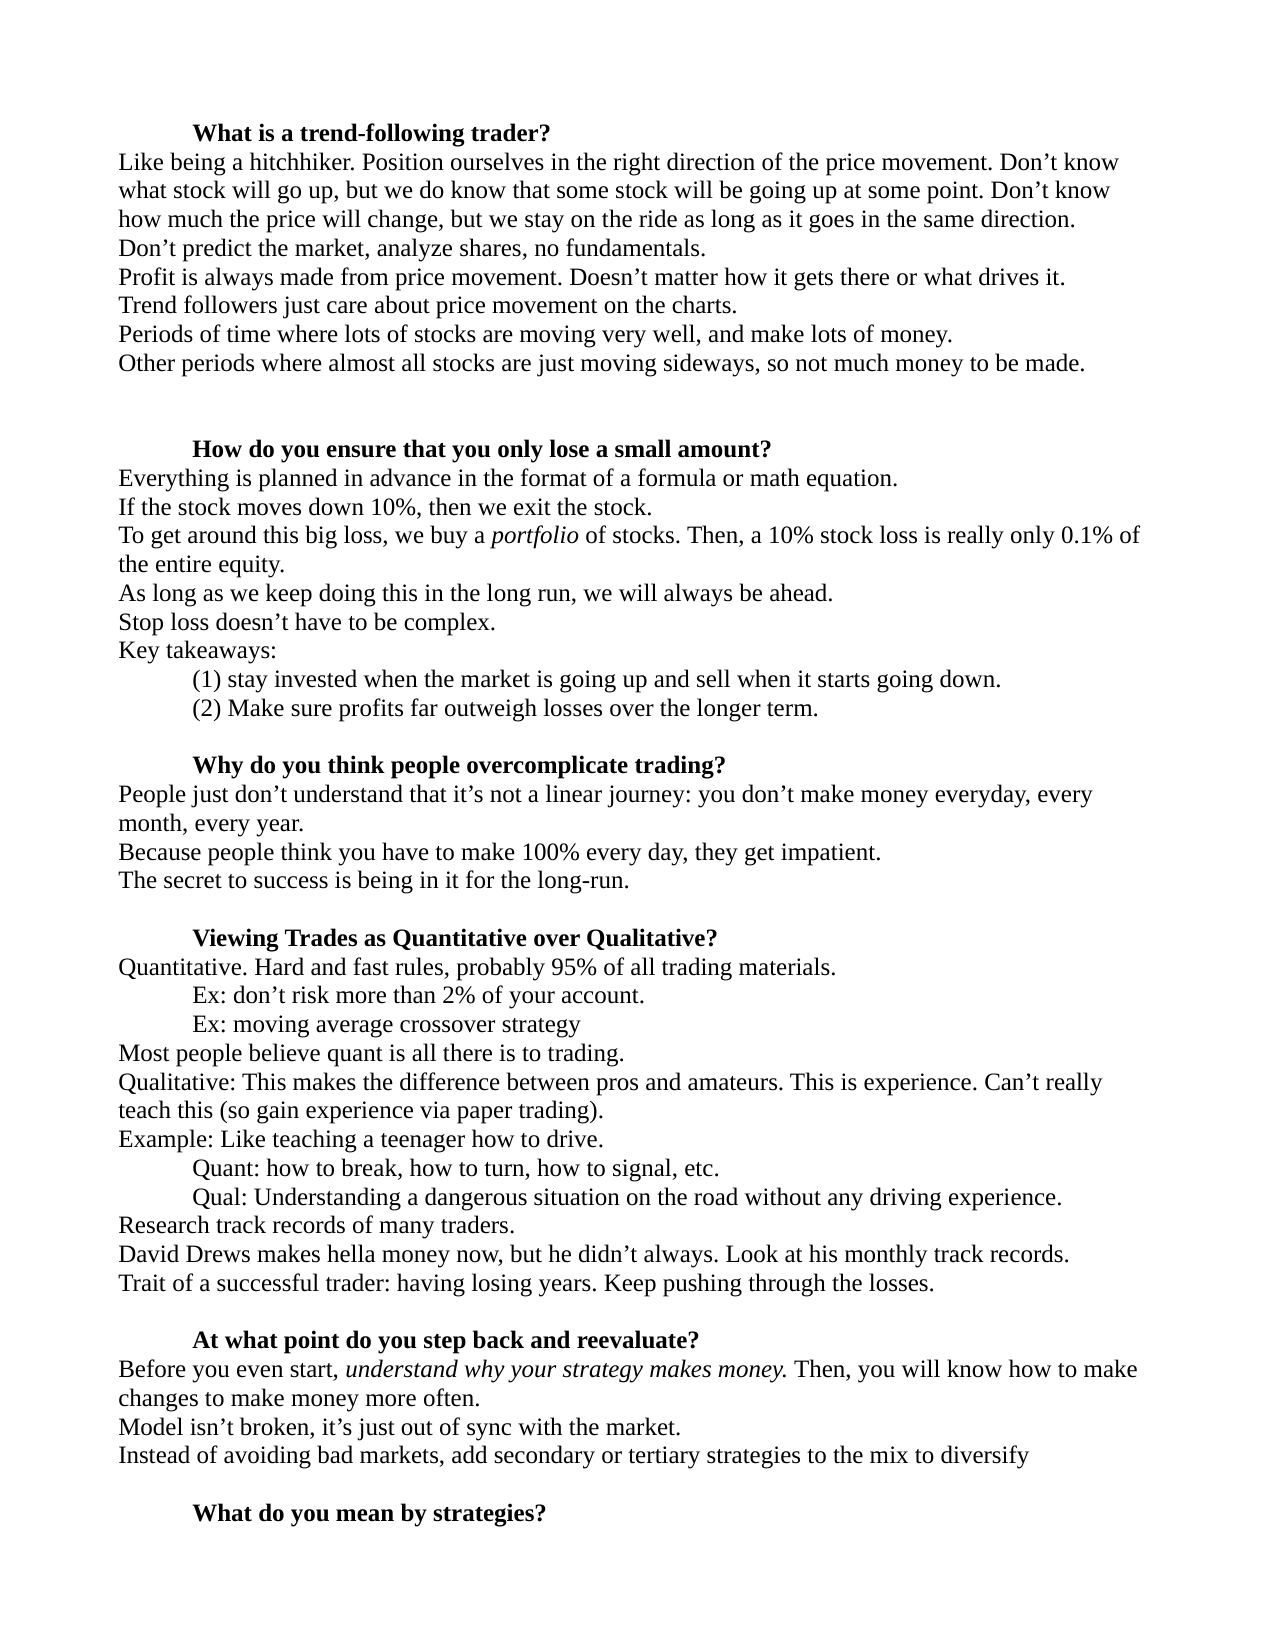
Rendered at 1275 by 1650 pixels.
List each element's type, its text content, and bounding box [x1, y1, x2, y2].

text At what point do you step back and reevaluate? [118, 1326, 1157, 1354]
text Trend followers just care about price movement on the charts. [118, 291, 1157, 319]
text Model isn’t broken, it’s just out of sync with the market. [118, 1412, 1157, 1441]
text Ex: don’t risk more than 2% of your account. [118, 981, 1157, 1009]
text The secret to success is being in it for the long-run. [118, 866, 1157, 894]
text Example: Like teaching a teenager how to drive. [118, 1124, 1157, 1153]
text Research track records of many traders. [118, 1211, 1157, 1239]
text (2) Make sure profits far outweigh losses over the longer term. [118, 693, 1157, 722]
text Qualitative: This makes the difference between pros and amateurs. This is experience. Can’t really teach this (so gain experience via paper trading). [118, 1067, 1157, 1124]
text People just don’t understand that it’s not a linear journey: you don’t make money everyday, every month, every year. [118, 779, 1157, 837]
text What is a trend-following trader? [118, 118, 1157, 147]
text Trait of a successful trader: having losing years. Keep pushing through the losses. [118, 1268, 1157, 1297]
text Viewing Trades as Quantitative over Qualitative? [118, 923, 1157, 952]
text Profit is always made from price movement. Doesn’t matter how it gets there or what drives it. [118, 262, 1157, 291]
text Everything is planned in advance in the format of a formula or math equation. [118, 463, 1157, 492]
text Quant: how to break, how to turn, how to signal, etc. [118, 1153, 1157, 1182]
text (1) stay invested when the market is going up and sell when it starts going down. [118, 664, 1157, 693]
text How do you ensure that you only lose a small amount? [118, 434, 1157, 463]
text Ex: moving average crossover strategy [118, 1009, 1157, 1038]
text Key takeaways: [118, 636, 1157, 664]
text Qual: Understanding a dangerous situation on the road without any driving experience. [118, 1182, 1157, 1211]
text Stop loss doesn’t have to be complex. [118, 607, 1157, 636]
text Why do you think people overcomplicate trading? [118, 751, 1157, 779]
text As long as we keep doing this in the long run, we will always be ahead. [118, 578, 1157, 607]
text Quantitative. Hard and fast rules, probably 95% of all trading materials. [118, 952, 1157, 981]
text If the stock moves down 10%, then we exit the stock. [118, 492, 1157, 521]
text Other periods where almost all stocks are just moving sideways, so not much money to be made. [118, 348, 1157, 377]
text What do you mean by strategies? [118, 1498, 1157, 1527]
text Before you even start, understand why your strategy makes money. Then, you will know how to make changes to make money more often. [118, 1354, 1157, 1412]
text Because people think you have to make 100% every day, they get impatient. [118, 837, 1157, 866]
text Don’t predict the market, analyze shares, no fundamentals. [118, 233, 1157, 262]
text David Drews makes hella money now, but he didn’t always. Look at his monthly track records. [118, 1239, 1157, 1268]
text Instead of avoiding bad markets, add secondary or tertiary strategies to the mix to diversify [118, 1441, 1157, 1469]
text Like being a hitchhiker. Position ourselves in the right direction of the price movement. Don’t know what stock will go up, but we do know that some stock will be going up at some point. Don’t know how much the price will change, but we stay on the ride as long as it goes in the same direction. [118, 147, 1157, 233]
text Periods of time where lots of stocks are moving very well, and make lots of money. [118, 319, 1157, 348]
text To get around this big loss, we buy a portfolio of stocks. Then, a 10% stock loss is really only 0.1% of the entire equity. [118, 521, 1157, 578]
text Most people believe quant is all there is to trading. [118, 1038, 1157, 1067]
